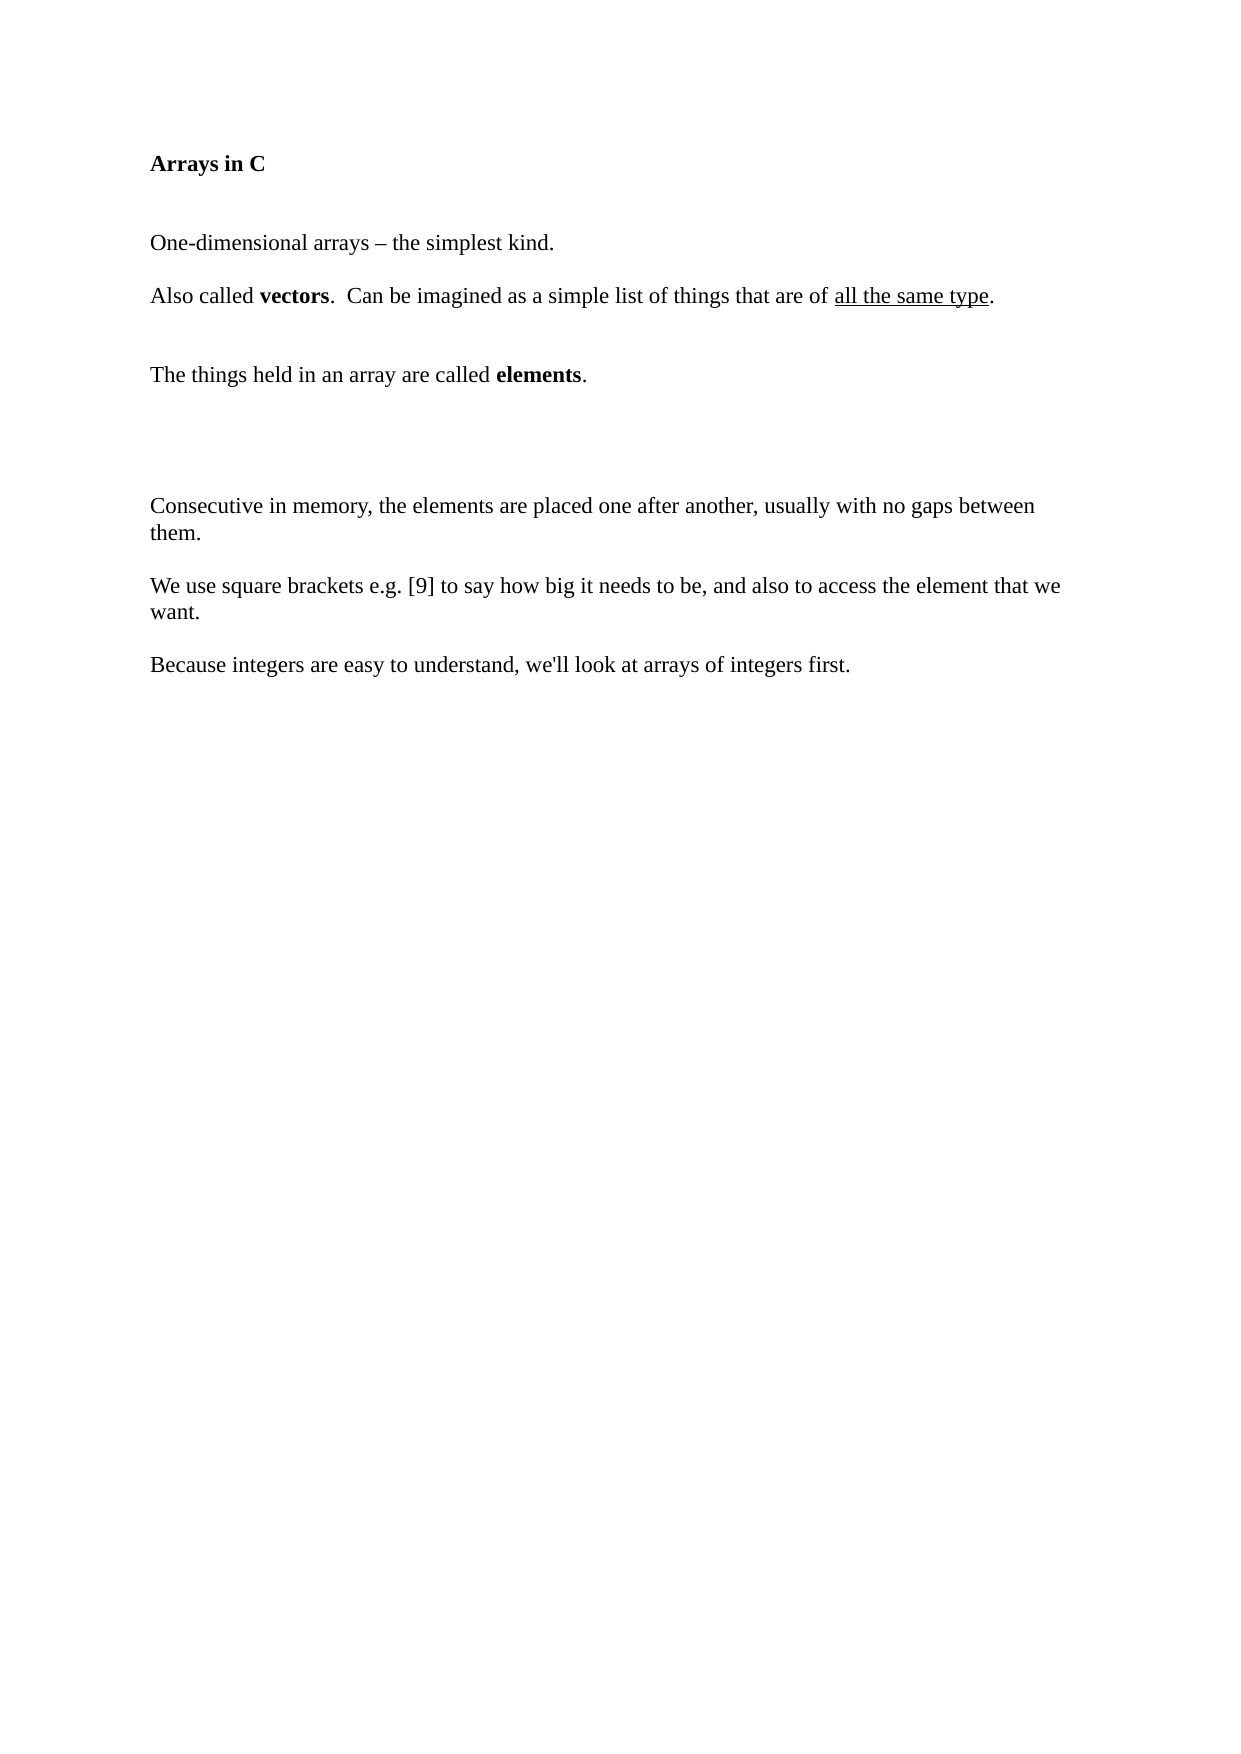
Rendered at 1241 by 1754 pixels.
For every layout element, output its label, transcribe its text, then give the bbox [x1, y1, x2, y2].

text Also called vectors. Can be imagined as a simple list of things that are of all the same type. [150, 282, 1090, 308]
text One-dimensional arrays – the simplest kind. [150, 229, 1090, 255]
text We use square brackets e.g. [9] to say how big it needs to be, and also to access the element that we want. [150, 572, 1090, 624]
text Because integers are easy to understand, we'll look at arrays of integers first. [150, 651, 1090, 677]
text The things held in an array are called elements. [150, 361, 1090, 387]
text Consecutive in memory, the elements are placed one after another, usually with no gaps between them. [150, 493, 1090, 545]
text Arrays in C [150, 150, 1090, 176]
